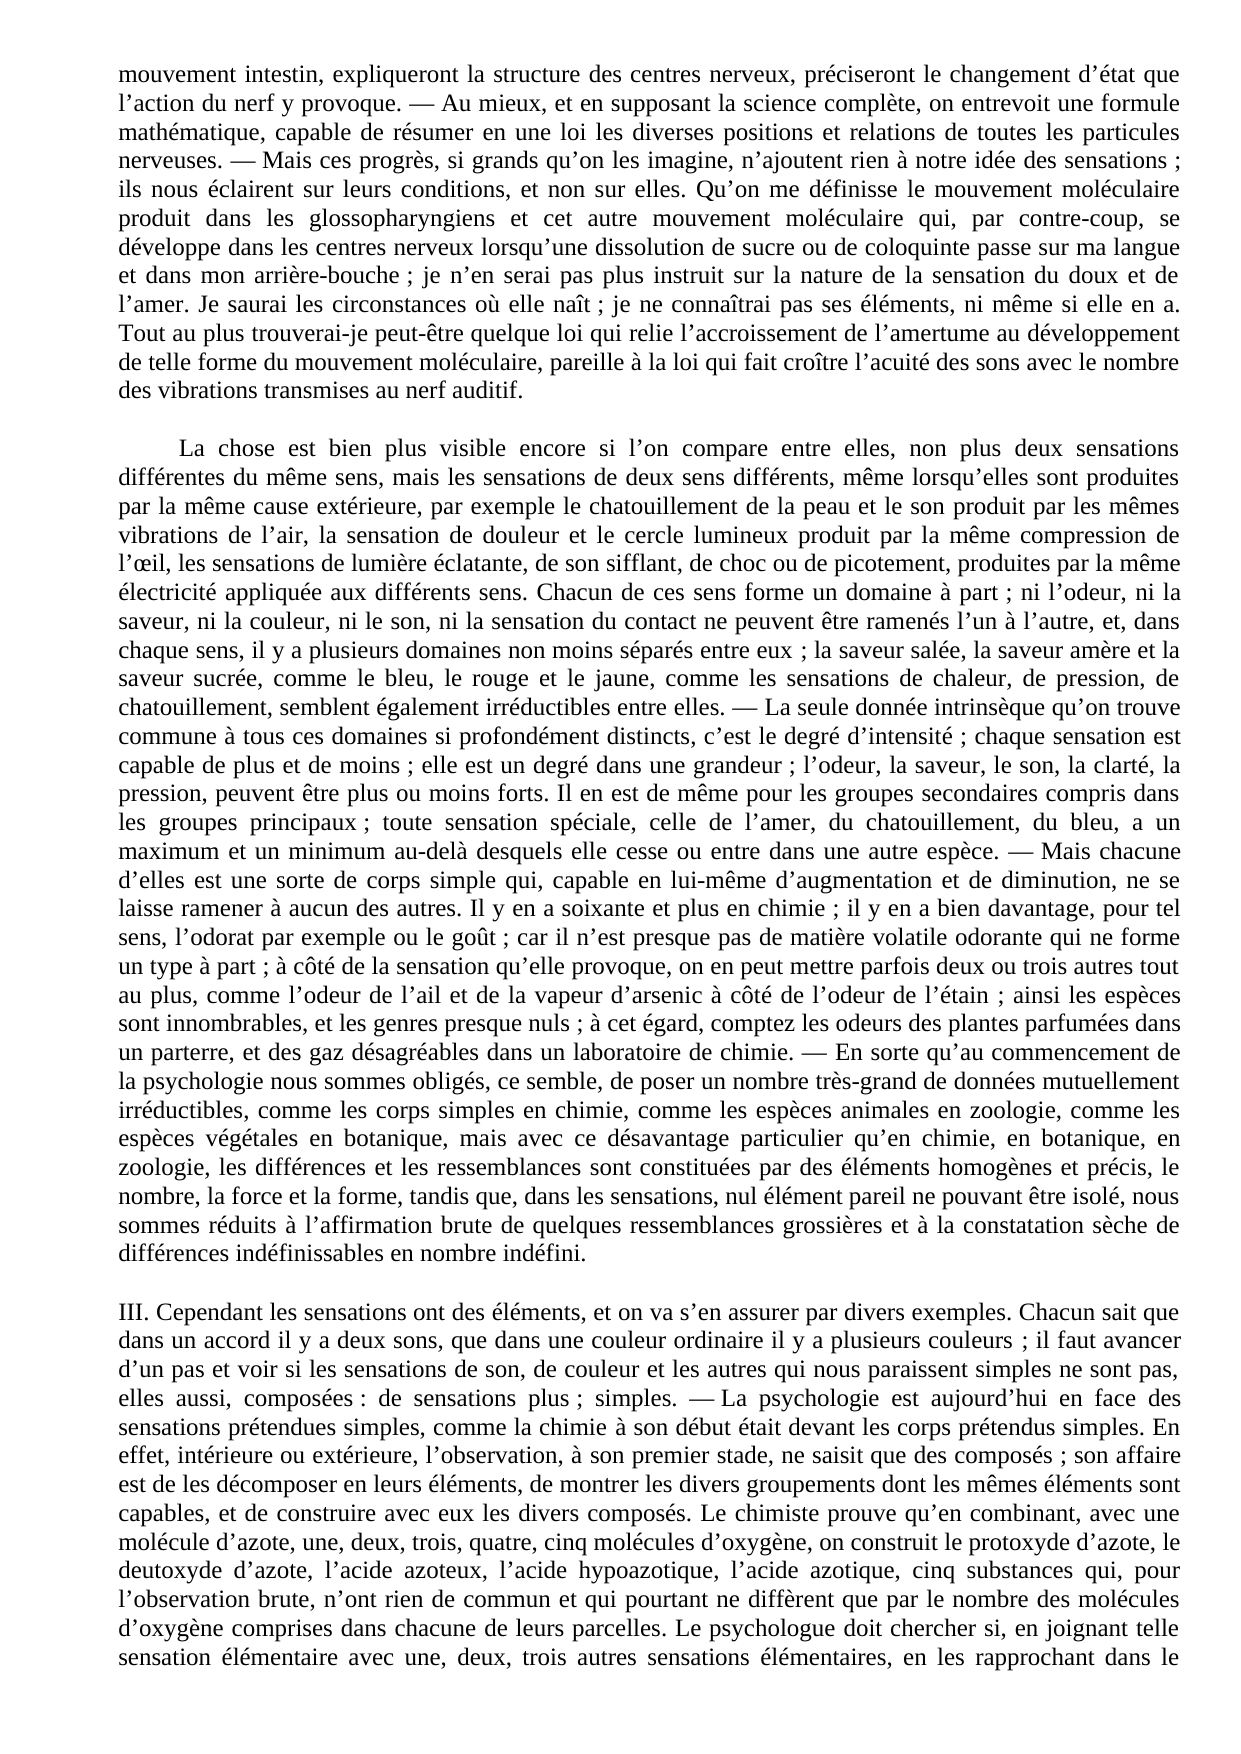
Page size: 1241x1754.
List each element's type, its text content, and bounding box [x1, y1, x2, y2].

text La chose est bien plus visible encore si l’on compare entre elles, non plus deux sensations différentes du même sens, mais les sensations de deux sens différents, même lorsqu’elles sont produites par la même cause extérieure, par exemple le chatouillement de la peau et le son produit par les mêmes vibrations de l’air, la sensation de douleur et le cercle lumineux produit par la même compression de l’œil, les sensations de lumière éclatante, de son sifflant, de choc ou de picotement, produites par la même électricité appliquée aux différents sens. Chacun de ces sens forme un domaine à part ; ni l’odeur, ni la saveur, ni la couleur, ni le son, ni la sensation du contact ne peuvent être ramenés l’un à l’autre, et, dans chaque sens, il y a plusieurs domaines non moins séparés entre eux ; la saveur salée, la saveur amère et la saveur sucrée, comme le bleu, le rouge et le jaune, comme les sensations de chaleur, de pression, de chatouillement, semblent également irréductibles entre elles. — La seule donnée intrinsèque qu’on trouve commune à tous ces domaines si profondément distincts, c’est le degré d’intensité ; chaque sensation est capable de plus et de moins ; elle est un degré dans une grandeur ; l’odeur, la saveur, le son, la clarté, la pression, peuvent être plus ou moins forts. Il en est de même pour les groupes secondaires compris dans les groupes principaux ; toute sensation spéciale, celle de l’amer, du chatouillement, du bleu, a un maximum et un minimum au-delà desquels elle cesse ou entre dans une autre espèce. — Mais chacune d’elles est une sorte de corps simple qui, capable en lui-même d’augmentation et de diminution, ne se laisse ramener à aucun des autres. Il y en a soixante et plus en chimie ; il y en a bien davantage, pour tel sens, l’odorat par exemple ou le goût ; car il n’est presque pas de matière volatile odorante qui ne forme un type à part ; à côté de la sensation qu’elle provoque, on en peut mettre parfois deux ou trois autres tout au plus, comme l’odeur de l’ail et de la vapeur d’arsenic à côté de l’odeur de l’étain ; ainsi les espèces sont innombrables, et les genres presque nuls ; à cet égard, comptez les odeurs des plantes parfumées dans un parterre, et des gaz désagréables dans un laboratoire de chimie. — En sorte qu’au commencement de la psychologie nous sommes obligés, ce semble, de poser un nombre très-grand de données mutuellement irréductibles, comme les corps simples en chimie, comme les espèces animales en zoologie, comme les espèces végétales en botanique, mais avec ce désavantage particulier qu’en chimie, en botanique, en zoologie, les différences et les ressemblances sont constituées par des éléments homogènes et précis, le nombre, la force et la forme, tandis que, dans les sensations, nul élément pareil ne pouvant être isolé, nous sommes réduits à l’affirmation brute de quelques ressemblances grossières et à la constatation sèche de différences indéfinissables en nombre indéfini. [118, 433, 1181, 1267]
text mouvement intestin, expliqueront la structure des centres nerveux, préciseront le changement d’état que l’action du nerf y provoque. — Au mieux, et en supposant la science complète, on entrevoit une formule mathématique, capable de résumer en une loi les diverses positions et relations de toutes les particules nerveuses. — Mais ces progrès, si grands qu’on les imagine, n’ajoutent rien à notre idée des sensations ; ils nous éclairent sur leurs conditions, et non sur elles. Qu’on me définisse le mouvement moléculaire produit dans les glossopharyngiens et cet autre mouvement moléculaire qui, par contre-coup, se développe dans les centres nerveux lorsqu’une dissolution de sucre ou de coloquinte passe sur ma langue et dans mon arrière-bouche ; je n’en serai pas plus instruit sur la nature de la sensation du doux et de l’amer. Je saurai les circonstances où elle naît ; je ne connaîtrai pas ses éléments, ni même si elle en a. Tout au plus trouverai-je peut-être quelque loi qui relie l’accroissement de l’amertume au développement de telle forme du mouvement moléculaire, pareille à la loi qui fait croître l’acuité des sons avec le nombre des vibrations transmises au nerf auditif. [118, 59, 1181, 404]
text III. Cependant les sensations ont des éléments, et on va s’en assurer par divers exemples. Chacun sait que dans un accord il y a deux sons, que dans une couleur ordinaire il y a plusieurs couleurs ; il faut avancer d’un pas et voir si les sensations de son, de couleur et les autres qui nous paraissent simples ne sont pas, elles aussi, composées : de sensations plus ; simples. — La psychologie est aujourd’hui en face des sensations prétendues simples, comme la chimie à son début était devant les corps prétendus simples. En effet, intérieure ou extérieure, l’observation, à son premier stade, ne saisit que des composés ; son affaire est de les décomposer en leurs éléments, de montrer les divers groupements dont les mêmes éléments sont capables, et de construire avec eux les divers composés. Le chimiste prouve qu’en combinant, avec une molécule d’azote, une, deux, trois, quatre, cinq molécules d’oxygène, on construit le protoxyde d’azote, le deutoxyde d’azote, l’acide azoteux, l’acide hypoazotique, l’acide azotique, cinq substances qui, pour l’observation brute, n’ont rien de commun et qui pourtant ne diffèrent que par le nombre des molécules d’oxygène comprises dans chacune de leurs parcelles. Le psychologue doit chercher si, en joignant telle sensation élémentaire avec une, deux, trois autres sensations élémentaires, en les rapprochant dans le [118, 1297, 1181, 1671]
